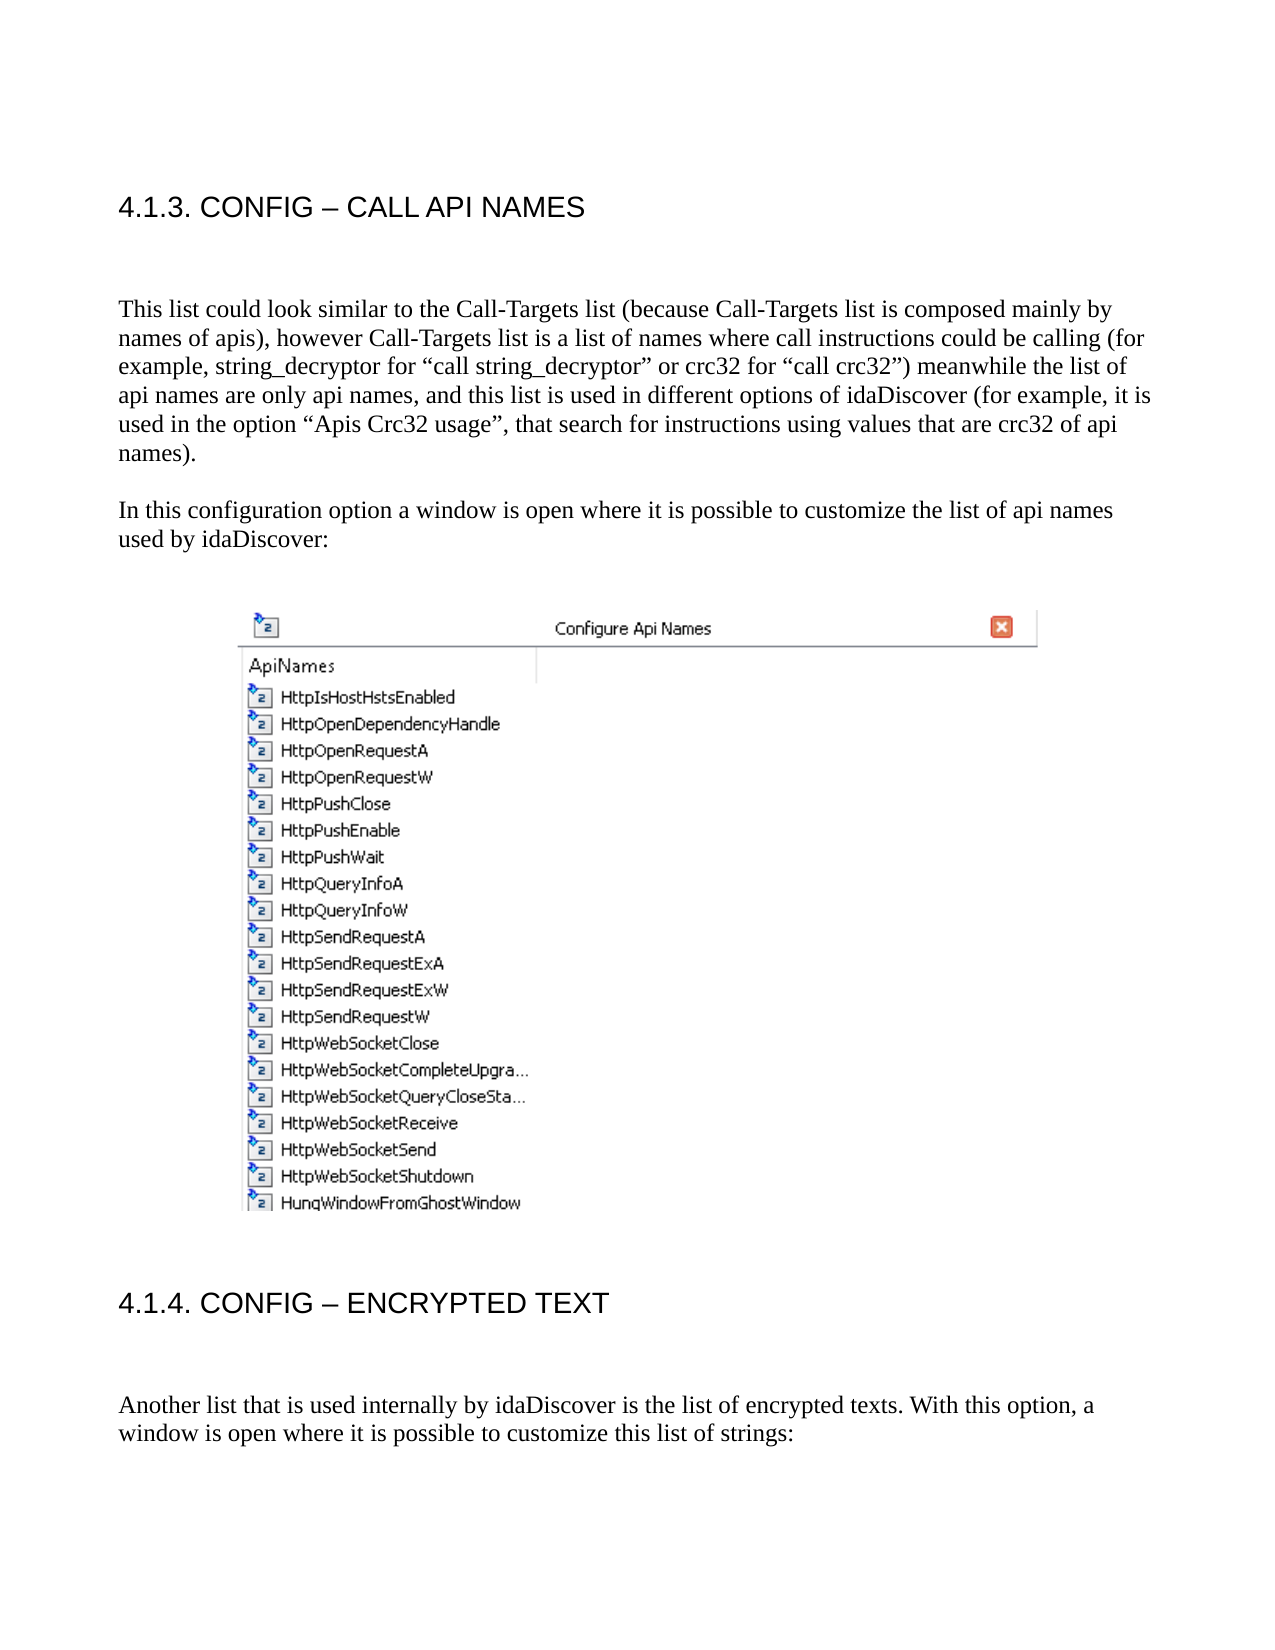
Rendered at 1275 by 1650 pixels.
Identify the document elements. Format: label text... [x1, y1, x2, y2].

picture [237, 610, 1038, 1211]
text In this configuration option a window is open where it is possible to customize the list of api names used by idaDiscover: [118, 495, 1157, 553]
subtitle 4.1.4. CONFIG – ENCRYPTED TEXT [118, 1286, 1157, 1320]
text This list could look similar to the Call-Targets list (because Call-Targets list is composed mainly by names of apis), however Call-Targets list is a list of names where call instructions could be calling (for example, string_decryptor for “call string_decryptor” or crc32 for “call crc32”) meanwhile the list of api names are only api names, and this list is used in different options of idaDiscover (for example, it is used in the option “Apis Crc32 usage”, that search for instructions using values that are crc32 of api names). [118, 294, 1157, 466]
text Another list that is used internally by idaDiscover is the list of encrypted texts. With this option, a window is open where it is possible to customize this list of strings: [118, 1390, 1157, 1447]
subtitle 4.1.3. CONFIG – CALL API NAMES [118, 190, 1157, 224]
